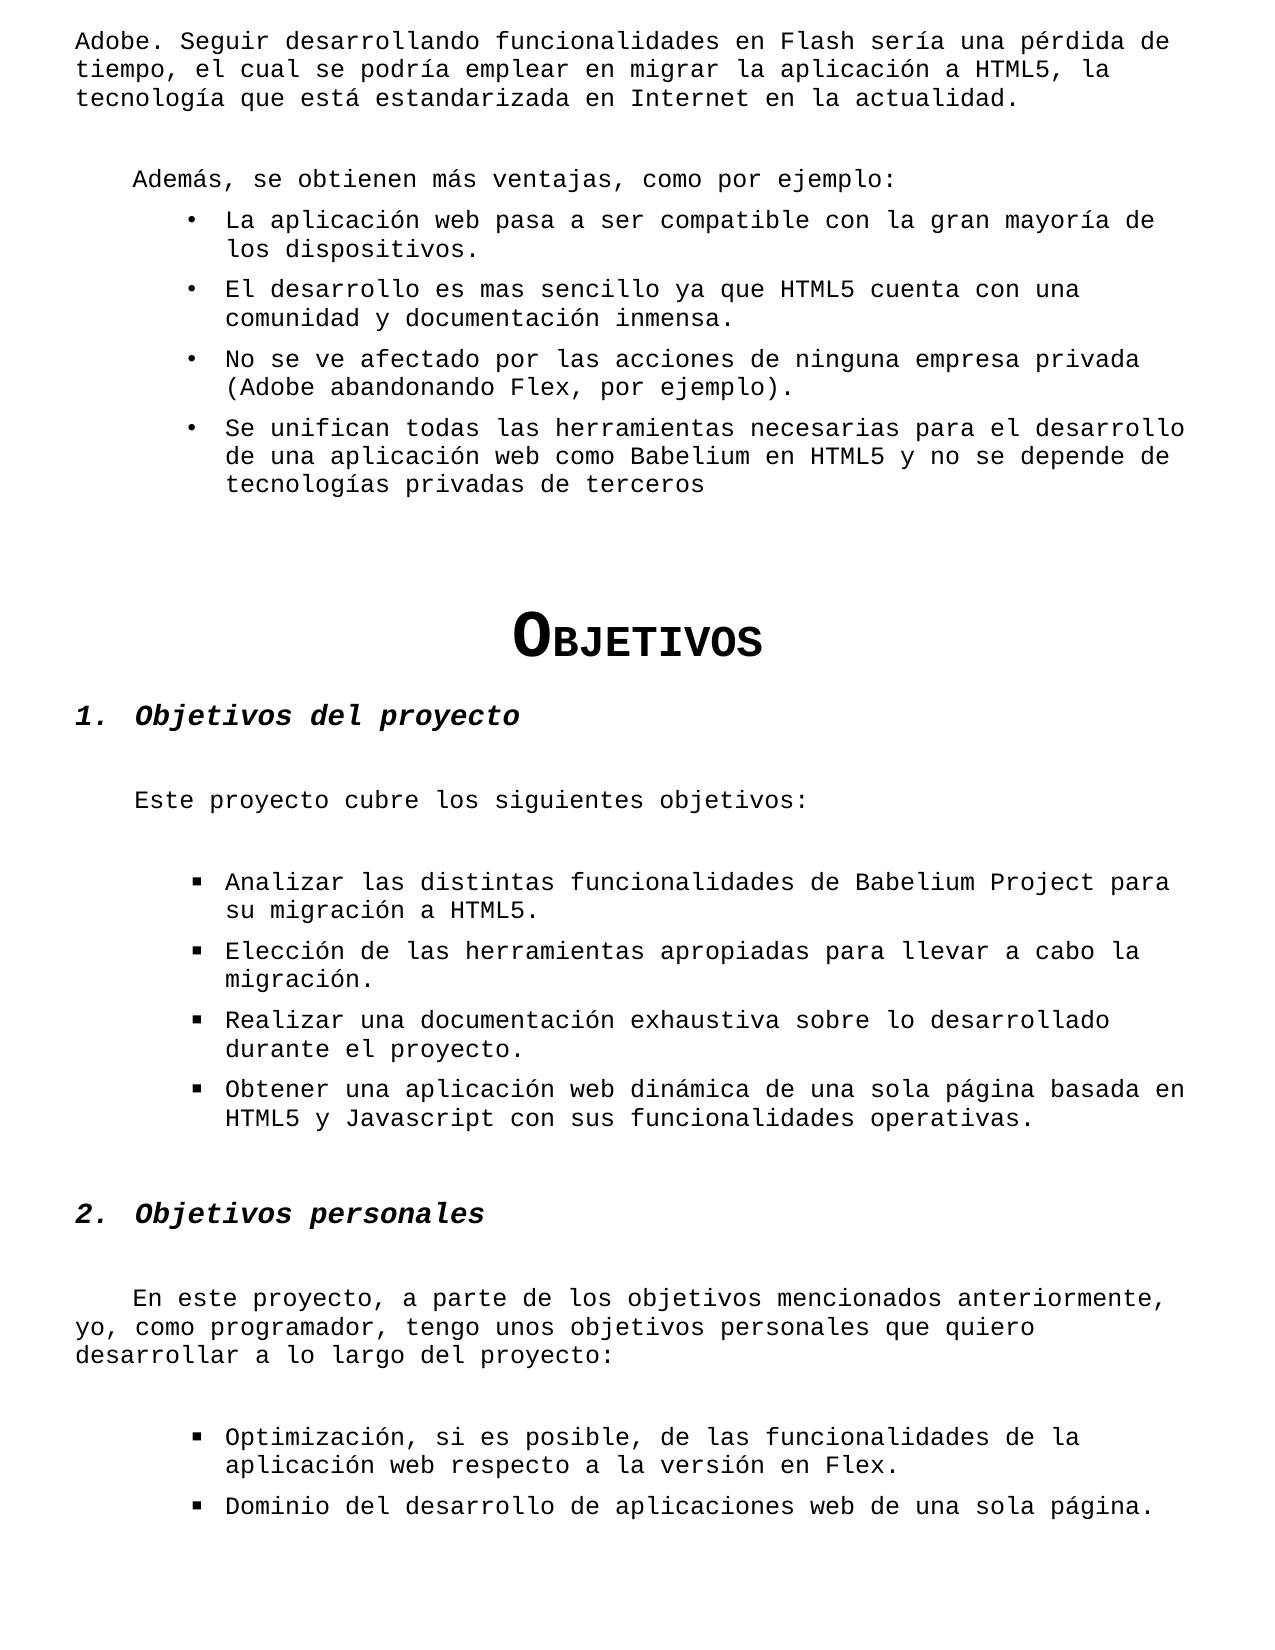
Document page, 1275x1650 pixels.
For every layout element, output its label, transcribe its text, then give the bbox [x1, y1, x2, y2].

list Obtener una aplicación web dinámica de una sola página basada en HTML5 y Javascript con sus funcionalidades operativas. [187, 1077, 1200, 1134]
list Optimización, si es posible, de las funcionalidades de la aplicación web respecto a la versión en Flex. [187, 1424, 1200, 1481]
text En este proyecto, a parte de los objetivos mencionados anteriormente, yo, como programador, tengo unos objetivos personales que quiero desarrollar a lo largo del proyecto: [75, 1286, 1200, 1371]
list Analizar las distintas funcionalidades de Babelium Project para su migración a HTML5. [187, 869, 1200, 926]
subtitle Objetivos del proyecto [75, 701, 1200, 734]
text Además, se obtienen más ventajas, como por ejemplo: [75, 167, 1200, 195]
text Este proyecto cubre los siguientes objetivos: [75, 788, 1200, 816]
list No se ve afectado por las acciones de ninguna empresa privada (Adobe abandonando Flex, por ejemplo). [187, 346, 1200, 403]
list Se unifican todas las herramientas necesarias para el desarrollo de una aplicación web como Babelium en HTML5 y no se depende de tecnologías privadas de terceros [187, 415, 1200, 500]
list Realizar una documentación exhaustiva sobre lo desarrollado durante el proyecto. [187, 1008, 1200, 1064]
list El desarrollo es mas sencillo ya que HTML5 cuenta con una comunidad y documentación inmensa. [187, 277, 1200, 334]
list Elección de las herramientas apropiadas para llevar a cabo la migración. [187, 939, 1200, 995]
text Adobe. Seguir desarrollando funcionalidades en Flash sería una pérdida de tiempo, el cual se podría emplear en migrar la aplicación a HTML5, la tecnología que está estandarizada en Internet en la actualidad. [75, 29, 1200, 114]
list Dominio del desarrollo de aplicaciones web de una sola página. [187, 1493, 1200, 1522]
subtitle Objetivos personales [75, 1199, 1200, 1232]
subtitle Objetivos [75, 601, 1200, 676]
list La aplicación web pasa a ser compatible con la gran mayoría de los dispositivos. [187, 208, 1200, 264]
